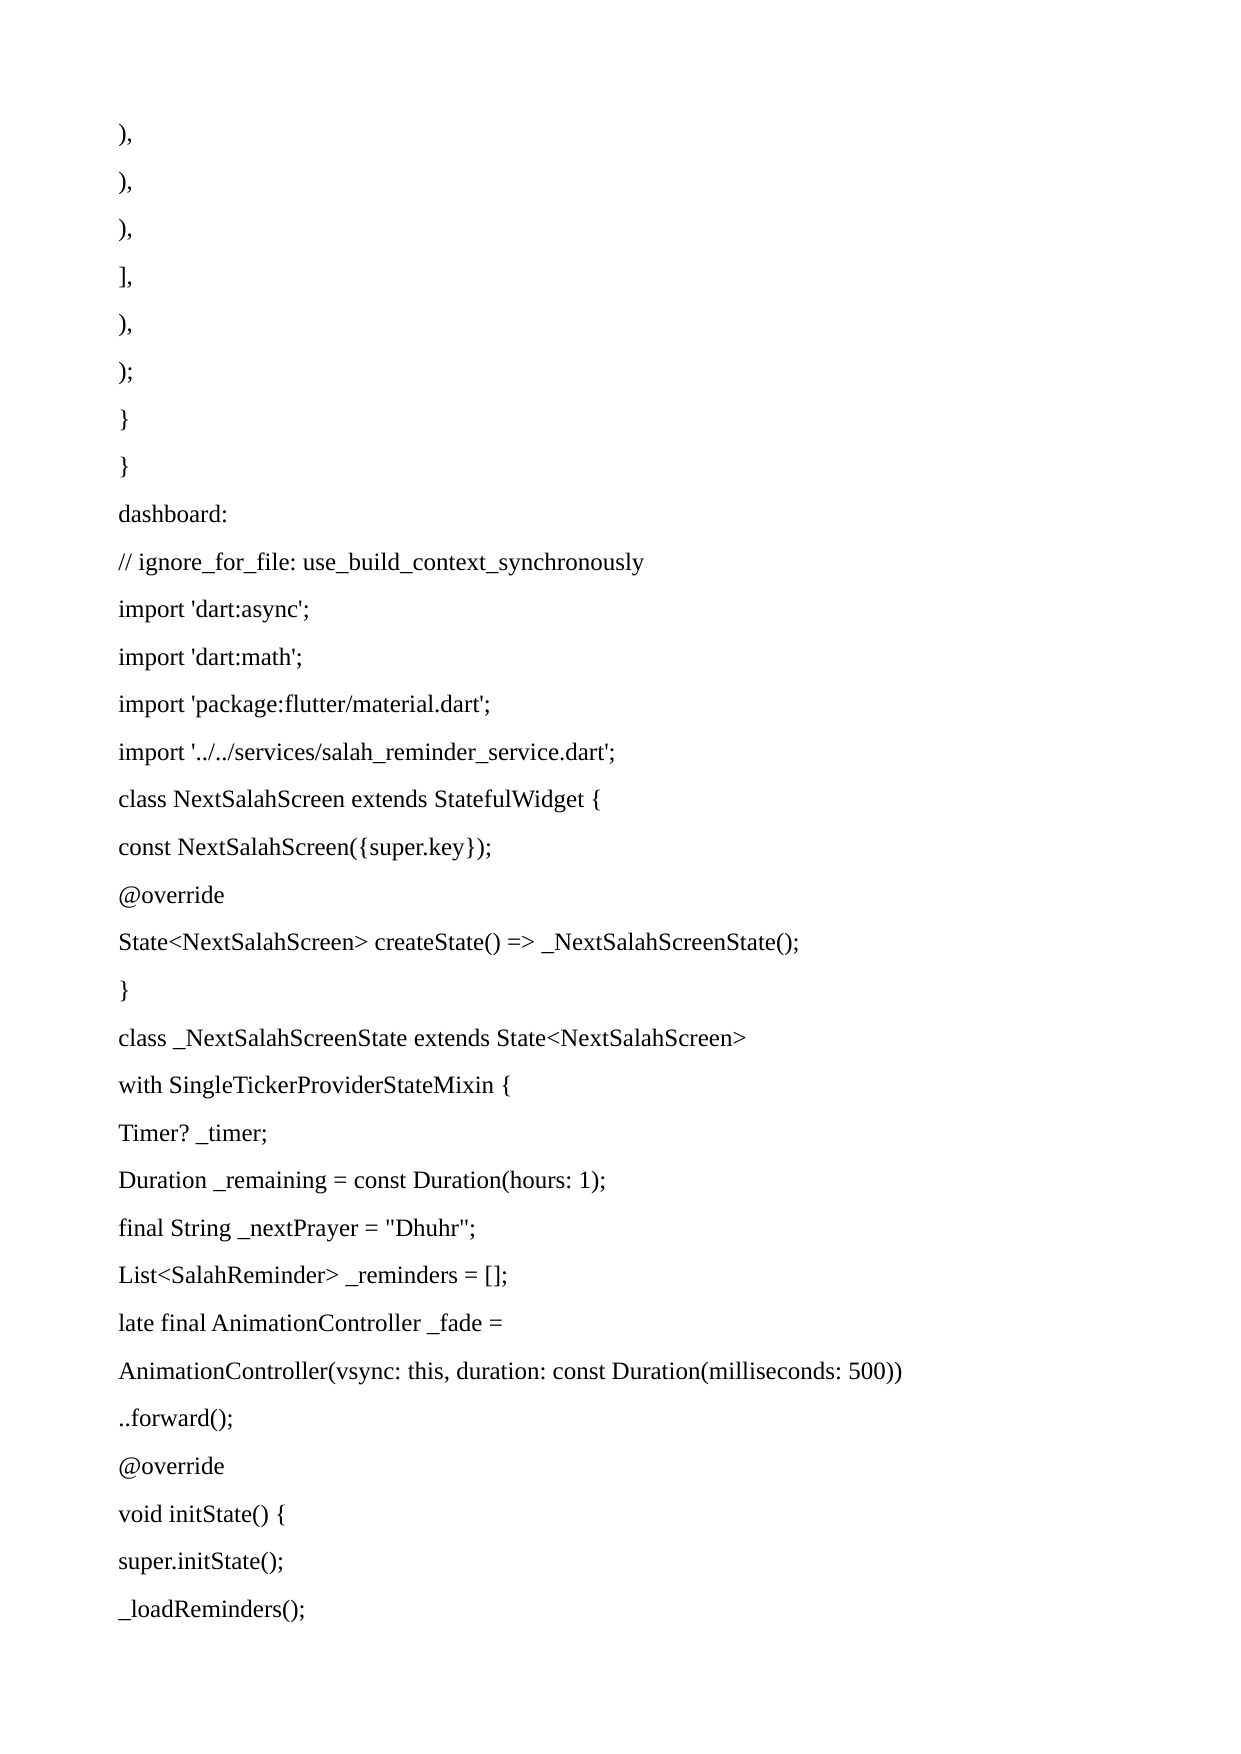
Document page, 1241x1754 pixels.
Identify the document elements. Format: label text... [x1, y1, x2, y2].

text class NextSalahScreen extends StatefulWidget { [118, 784, 1122, 813]
text ), [118, 213, 1122, 242]
text } [118, 404, 1122, 432]
text void initState() { [118, 1499, 1122, 1527]
text State<NextSalahScreen> createState() => _NextSalahScreenState(); [118, 927, 1122, 956]
text final String _nextPrayer = "Dhuhr"; [118, 1213, 1122, 1242]
text } [118, 975, 1122, 1004]
text class _NextSalahScreenState extends State<NextSalahScreen> [118, 1023, 1122, 1051]
text AnimationController(vsync: this, duration: const Duration(milliseconds: 500)) [118, 1356, 1122, 1384]
text late final AnimationController _fade = [118, 1308, 1122, 1337]
text import '../../services/salah_reminder_service.dart'; [118, 737, 1122, 766]
text ); [118, 356, 1122, 385]
text const NextSalahScreen({super.key}); [118, 832, 1122, 861]
text ], [118, 261, 1122, 290]
text // ignore_for_file: use_build_context_synchronously [118, 547, 1122, 575]
text Duration _remaining = const Duration(hours: 1); [118, 1165, 1122, 1194]
text import 'dart:async'; [118, 594, 1122, 623]
text ), [118, 166, 1122, 194]
text _loadReminders(); [118, 1594, 1122, 1623]
text } [118, 451, 1122, 480]
text @override [118, 1451, 1122, 1480]
text dashboard: [118, 499, 1122, 528]
text Timer? _timer; [118, 1118, 1122, 1147]
text ), [118, 118, 1122, 147]
text super.initState(); [118, 1546, 1122, 1575]
text ..forward(); [118, 1403, 1122, 1432]
text import 'dart:math'; [118, 642, 1122, 671]
text List<SalahReminder> _reminders = []; [118, 1261, 1122, 1289]
text import 'package:flutter/material.dart'; [118, 689, 1122, 718]
text with SingleTickerProviderStateMixin { [118, 1070, 1122, 1099]
text @override [118, 880, 1122, 908]
text ), [118, 308, 1122, 337]
